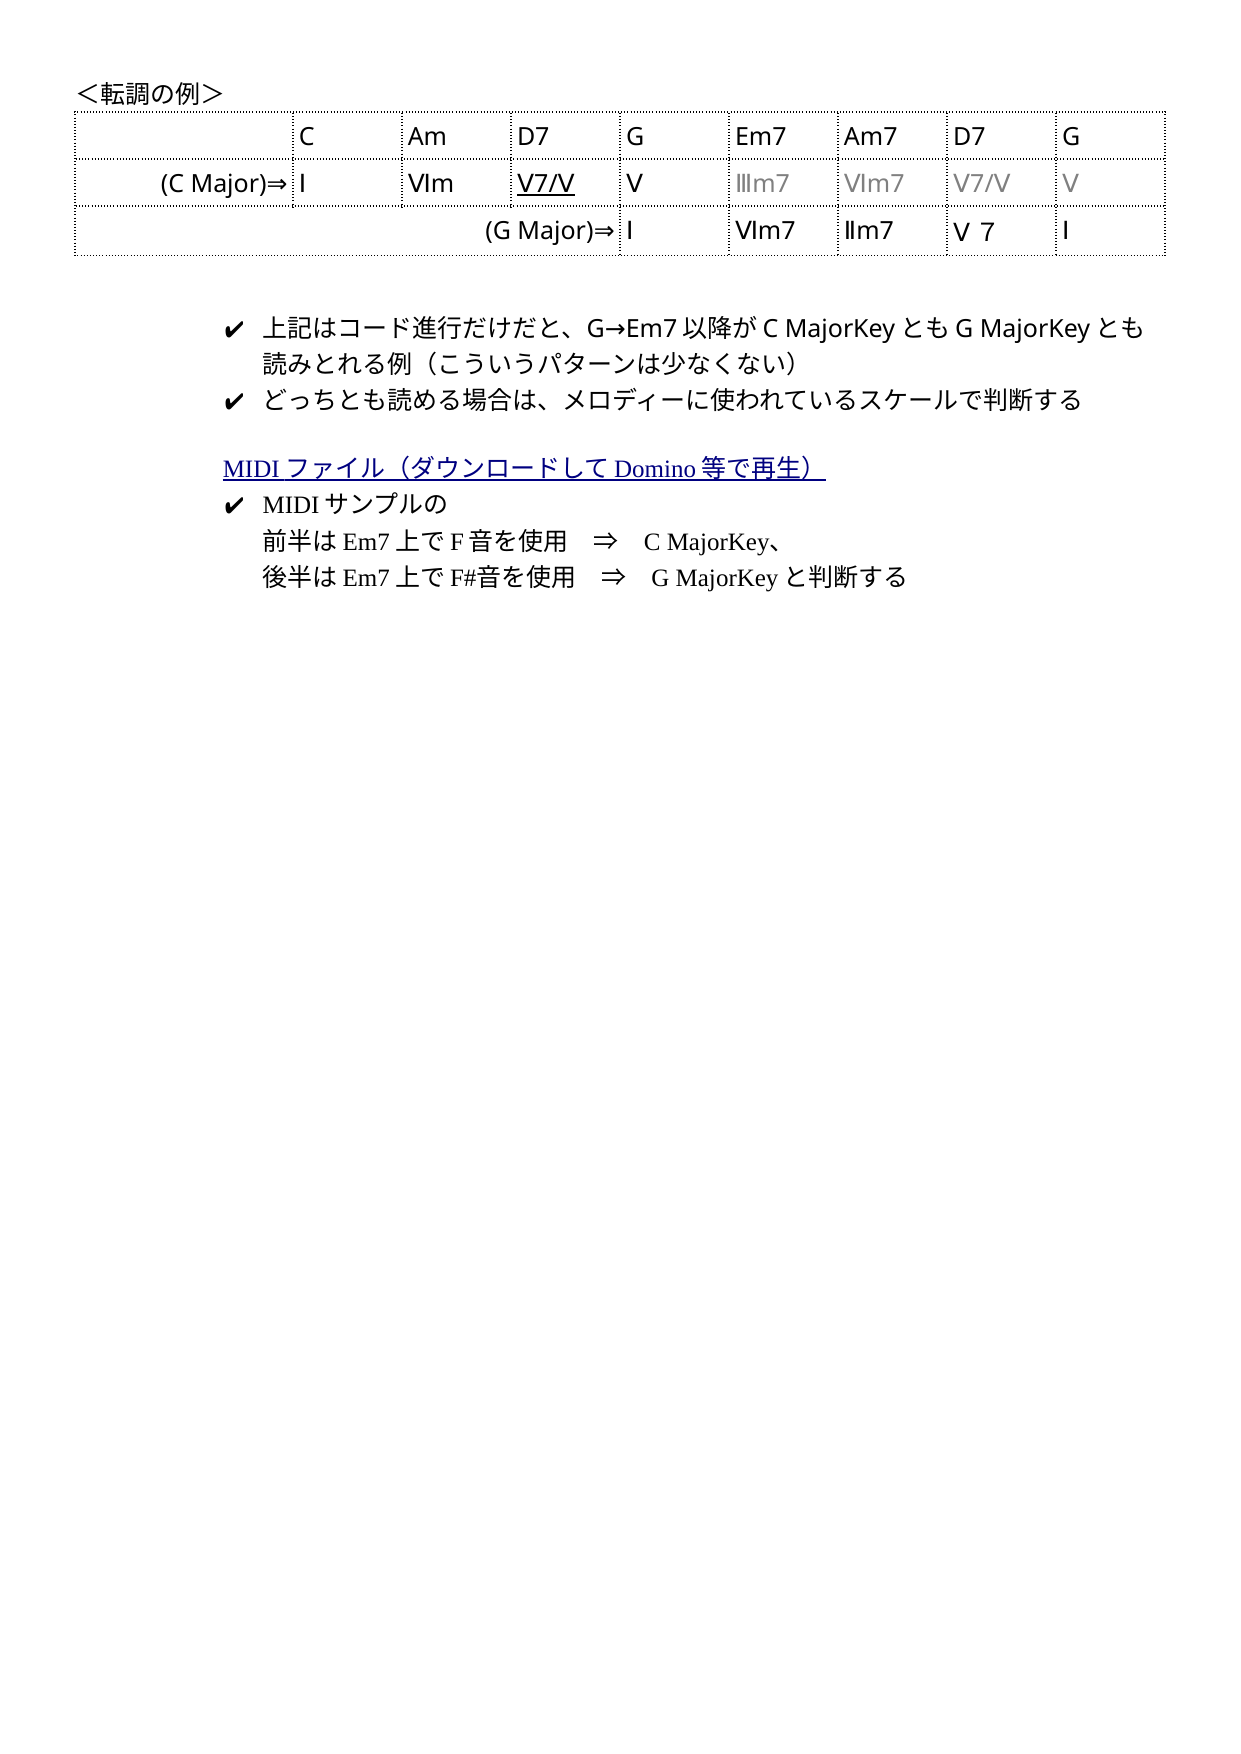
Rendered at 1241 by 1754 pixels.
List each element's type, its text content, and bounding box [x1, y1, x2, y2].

table_cell (G Major)⇒ [75, 205, 620, 255]
list どっちとも読める場合は、メロディーに使われているスケールで判断する [225, 381, 1165, 417]
table_header G [1056, 111, 1165, 158]
table_cell Ⅴ7/Ⅴ [511, 158, 620, 205]
table_cell Ⅰ [1056, 205, 1165, 255]
table_header Em7 [729, 111, 838, 158]
table_cell (C Major)⇒ [75, 158, 293, 205]
table_cell Ⅰ [293, 158, 402, 205]
table_header C [293, 111, 402, 158]
table_cell Ⅵm [402, 158, 511, 205]
table_cell Ⅱm7 [838, 205, 947, 255]
table_cell Ⅵm7 [838, 158, 947, 205]
list MIDIサンプルの 前半はEm7上でF音を使用 ⇒ C MajorKey、 後半はEm7上でF#音を使用 ⇒ G MajorKeyと判断する [225, 485, 1165, 594]
text MIDIファイル（ダウンロードしてDomino等で再生） [75, 451, 1165, 485]
table_cell Ⅴ [1056, 158, 1165, 205]
table_header G [620, 111, 729, 158]
list 上記はコード進行だけだと、G→Em7以降がC MajorKeyともG MajorKeyとも読みとれる例（こういうパターンは少なくない） [225, 308, 1165, 381]
table_header D7 [511, 111, 620, 158]
table_cell Ⅲm7 [729, 158, 838, 205]
table_header D7 [947, 111, 1056, 158]
table_header Am7 [838, 111, 947, 158]
text ＜転調の例＞ [75, 75, 1165, 111]
table_cell Ⅴ7/Ⅴ [947, 158, 1056, 205]
table_header [75, 111, 293, 158]
table_cell Ⅵm7 [729, 205, 838, 255]
table_header Am [402, 111, 511, 158]
table_cell Ⅴ [620, 158, 729, 205]
table_cell Ⅴ７ [947, 205, 1056, 255]
table_cell Ⅰ [620, 205, 729, 255]
